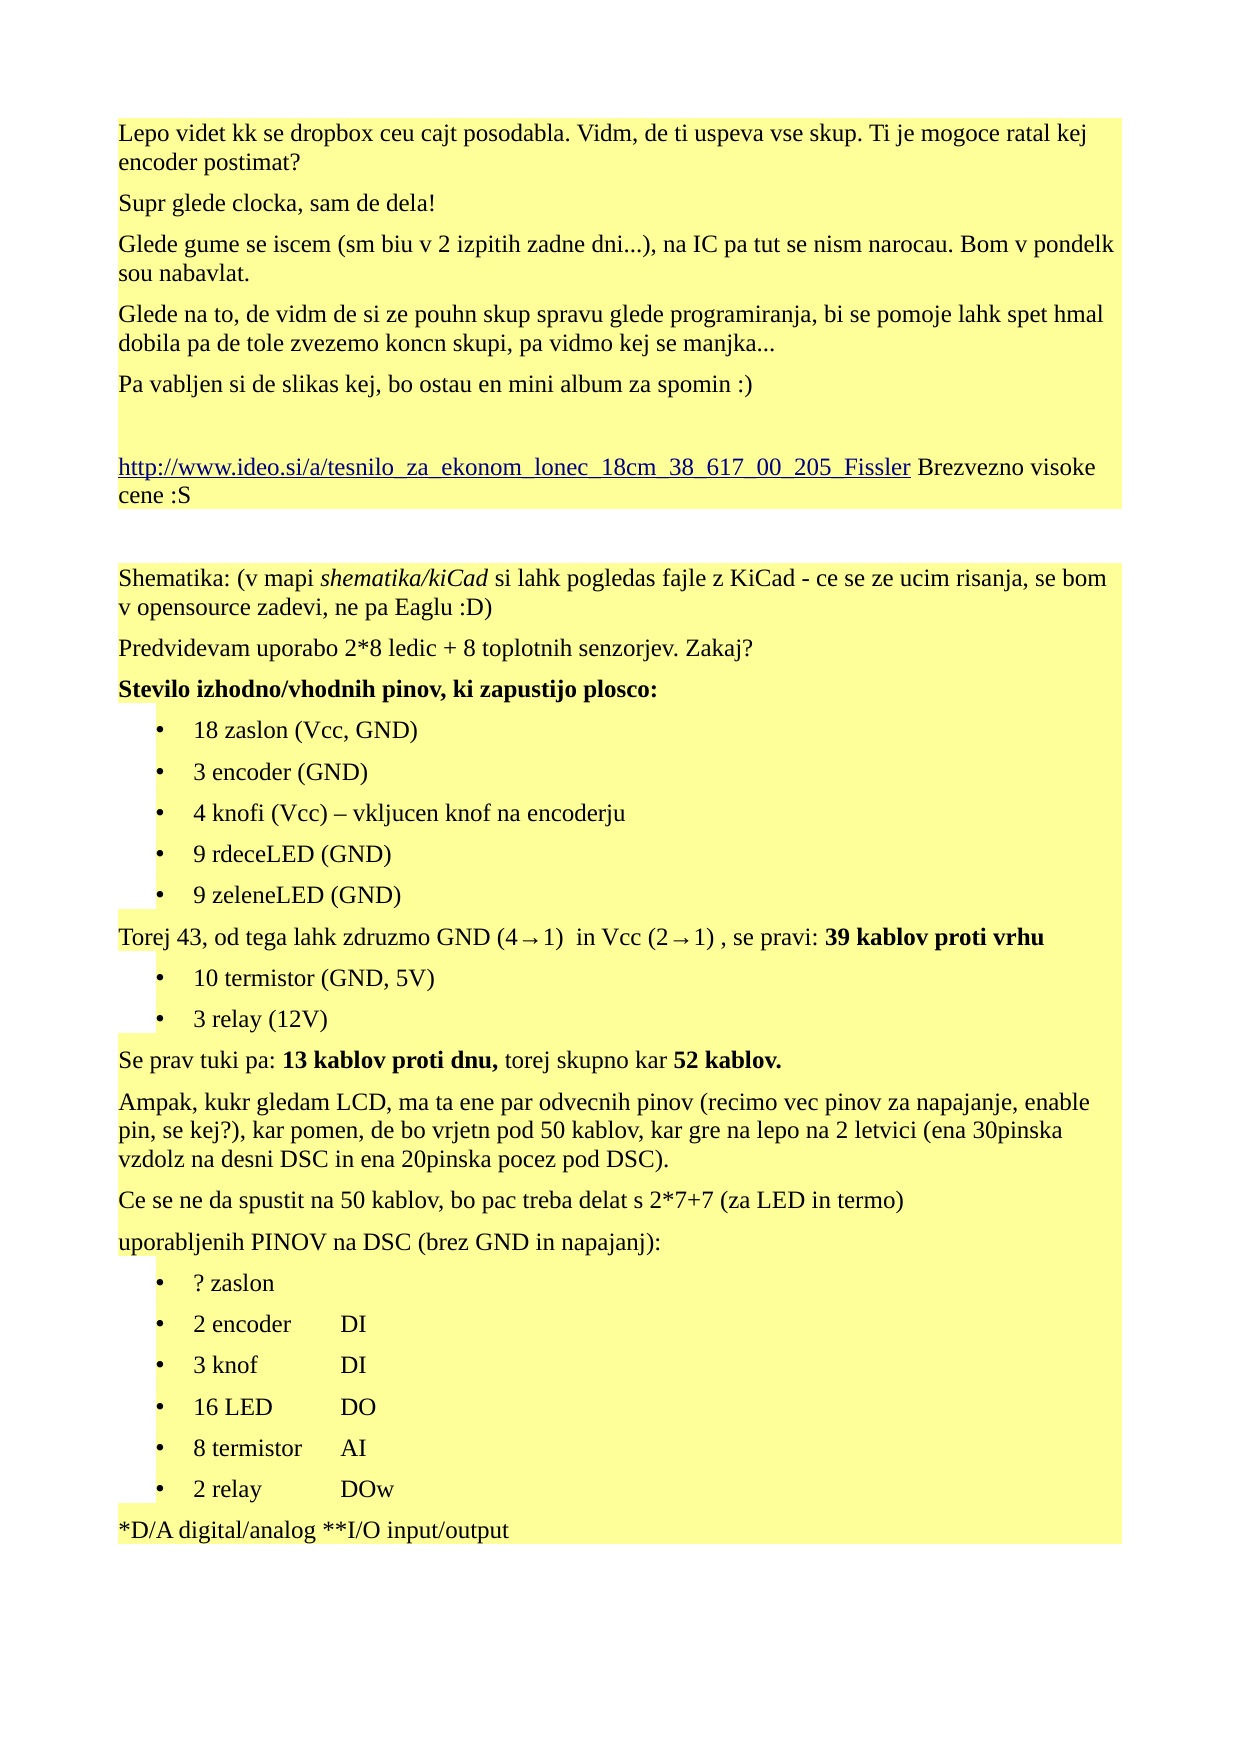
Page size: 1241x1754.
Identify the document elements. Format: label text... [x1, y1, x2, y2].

text Lepo videt kk se dropbox ceu cajt posodabla. Vidm, de ti uspeva vse skup. Ti je mogoce ratal kej encoder postimat? [118, 118, 1122, 176]
list 3 knof DI [156, 1351, 1122, 1379]
list 8 termistor AI [156, 1433, 1122, 1462]
list 18 zaslon (Vcc, GND) [156, 716, 1122, 744]
text *D/A digital/analog **I/O input/output [118, 1516, 1122, 1544]
text Se prav tuki pa: 13 kablov proti dnu, torej skupno kar 52 kablov. [118, 1046, 1122, 1074]
text Ce se ne da spustit na 50 kablov, bo pac treba delat s 2*7+7 (za LED in termo) [118, 1186, 1122, 1214]
text Pa vabljen si de slikas kej, bo ostau en mini album za spomin :) [118, 369, 1122, 398]
text Ampak, kukr gledam LCD, ma ta ene par odvecnih pinov (recimo vec pinov za napajanje, enable pin, se kej?), kar pomen, de bo vrjetn pod 50 kablov, kar gre na lepo na 2 letvici (ena 30pinska vzdolz na desni DSC in ena 20pinska pocez pod DSC). [118, 1087, 1122, 1173]
text Stevilo izhodno/vhodnih pinov, ki zapustijo plosco: [118, 674, 1122, 703]
text http://www.ideo.si/a/tesnilo_za_ekonom_lonec_18cm_38_617_00_205_Fissler Brezvezno visoke cene :S [118, 452, 1122, 509]
list 10 termistor (GND, 5V) [156, 963, 1122, 992]
text Glede na to, de vidm de si ze pouhn skup spravu glede programiranja, bi se pomoje lahk spet hmal dobila pa de tole zvezemo koncn skupi, pa vidmo kej se manjka... [118, 299, 1122, 357]
list 3 encoder (GND) [156, 757, 1122, 786]
text Glede gume se iscem (sm biu v 2 izpitih zadne dni...), na IC pa tut se nism narocau. Bom v pondelk sou nabavlat. [118, 229, 1122, 287]
list 2 encoder DI [156, 1309, 1122, 1338]
list 9 rdeceLED (GND) [156, 839, 1122, 868]
text uporabljenih PINOV na DSC (brez GND in napajanj): [118, 1227, 1122, 1256]
text Predvidevam uporabo 2*8 ledic + 8 toplotnih senzorjev. Zakaj? [118, 633, 1122, 662]
text Torej 43, od tega lahk zdruzmo GND (4→1) in Vcc (2→1) , se pravi: 39 kablov proti vrhu [118, 922, 1122, 951]
list ? zaslon [156, 1268, 1122, 1297]
list 2 relay DOw [156, 1474, 1122, 1503]
list 9 zeleneLED (GND) [156, 881, 1122, 909]
text Shematika: (v mapi shematika/kiCad si lahk pogledas fajle z KiCad - ce se ze ucim risanja, se bom v opensource zadevi, ne pa Eaglu :D) [118, 563, 1122, 621]
list 4 knofi (Vcc) – vkljucen knof na encoderju [156, 798, 1122, 827]
list 16 LED DO [156, 1392, 1122, 1421]
list 3 relay (12V) [156, 1004, 1122, 1033]
text Supr glede clocka, sam de dela! [118, 188, 1122, 217]
